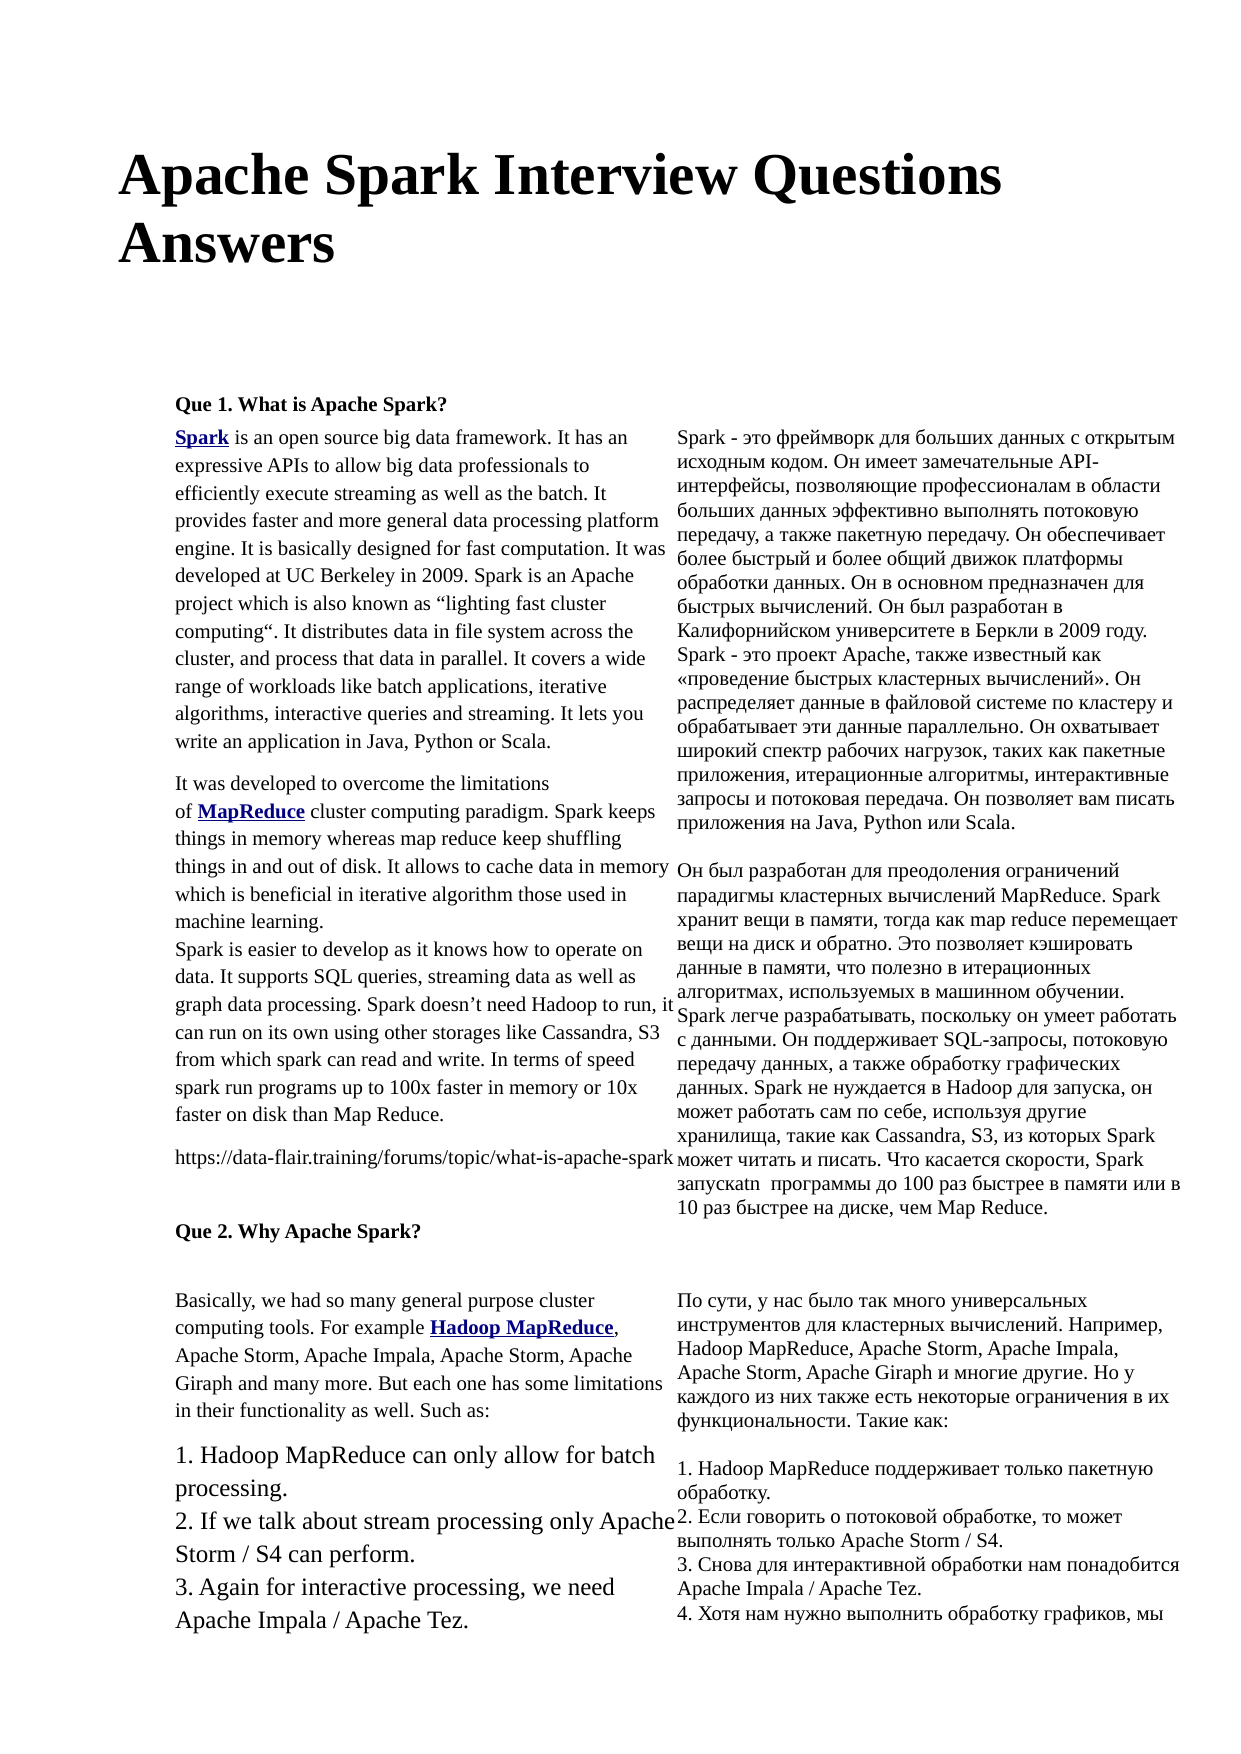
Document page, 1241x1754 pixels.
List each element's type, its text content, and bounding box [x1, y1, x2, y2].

table_cell Que 2. Why Apache Spark? [175, 1219, 677, 1288]
table_cell Spark is an open source big data framework. It has an expressive APIs to allow big data professionals to efficiently execute streaming as well as the batch. It provides faster and more general data processing platform engine. It is basically designed for fast computation. It was developed at UC Berkeley in 2009. Spark is an Apache project which is also known as “lighting fast cluster computing“. It distributes data in file system across the cluster, and process that data in parallel. It covers a wide range of workloads like batch applications, iterative algorithms, interactive queries and streaming. It lets you write an application in Java, Python or Scala. It was developed to overcome the limitations of MapReduce cluster computing paradigm. Spark keeps things in memory whereas map reduce keep shuffling things in and out of disk. It allows to cache data in memory which is beneficial in iterative algorithm those used in machine learning. Spark is easier to develop as it knows how to operate on data. It supports SQL queries, streaming data as well as graph data processing. Spark doesn’t need Hadoop to run, it can run on its own using other storages like Cassandra, S3 from which spark can read and write. In terms of speed spark run programs up to 100x faster in memory or 10x faster on disk than Map Reduce. https://data-flair.training/forums/topic/what-is-apache-spark [175, 425, 677, 1219]
table_cell По сути, у нас было так много универсальных инструментов для кластерных вычислений. Например, Hadoop MapReduce, Apache Storm, Apache Impala, Apache Storm, Apache Giraph и многие другие. Но у каждого из них также есть некоторые ограничения в их функциональности. Такие как: 1. Hadoop MapReduce поддерживает только пакетную обработку. 2. Если говорить о потоковой обработке, то может выполнять только Apache Storm / S4. 3. Снова для интерактивной обработки нам понадобится Apache Impala / Apache Tez. 4. Хотя нам нужно выполнить обработку графиков, мы [677, 1288, 1182, 1634]
table_header Que 1. What is Apache Spark? [175, 383, 677, 425]
table_cell [118, 1288, 175, 1634]
table_cell Basically, we had so many general purpose cluster computing tools. For example Hadoop MapReduce, Apache Storm, Apache Impala, Apache Storm, Apache Giraph and many more. But each one has some limitations in their functionality as well. Such as: 1. Hadoop MapReduce can only allow for batch processing. 2. If we talk about stream processing only Apache Storm / S4 can perform. 3. Again for interactive processing, we need Apache Impala / Apache Tez. [175, 1288, 677, 1634]
table_cell [118, 425, 175, 1219]
table_header [118, 383, 175, 425]
table_cell [677, 1219, 1182, 1288]
table_cell [118, 1219, 175, 1288]
table_header [677, 383, 1182, 425]
table_cell Spark - это фреймворк для больших данных с открытым исходным кодом. Он имеет замечательные API-интерфейсы, позволяющие профессионалам в области больших данных эффективно выполнять потоковую передачу, а также пакетную передачу. Он обеспечивает более быстрый и более общий движок платформы обработки данных. Он в основном предназначен для быстрых вычислений. Он был разработан в Калифорнийском университете в Беркли в 2009 году. Spark - это проект Apache, также известный как «проведение быстрых кластерных вычислений». Он распределяет данные в файловой системе по кластеру и обрабатывает эти данные параллельно. Он охватывает широкий спектр рабочих нагрузок, таких как пакетные приложения, итерационные алгоритмы, интерактивные запросы и потоковая передача. Он позволяет вам писать приложения на Java, Python или Scala. Он был разработан для преодоления ограничений парадигмы кластерных вычислений MapReduce. Spark хранит вещи в памяти, тогда как map reduce перемещает вещи на диск и обратно. Это позволяет кэшировать данные в памяти, что полезно в итерационных алгоритмах, используемых в машинном обучении. Spark легче разрабатывать, поскольку он умеет работать с данными. Он поддерживает SQL-запросы, потоковую передачу данных, а также обработку графических данных. Spark не нуждается в Hadoop для запуска, он может работать сам по себе, используя другие хранилища, такие как Cassandra, S3, из которых Spark может читать и писать. Что касается скорости, Spark запускаtn программы до 100 раз быстрее в памяти или в 10 раз быстрее на диске, чем Map Reduce. [677, 425, 1182, 1219]
subtitle Apache Spark Interview Questions Answers [118, 139, 1122, 275]
